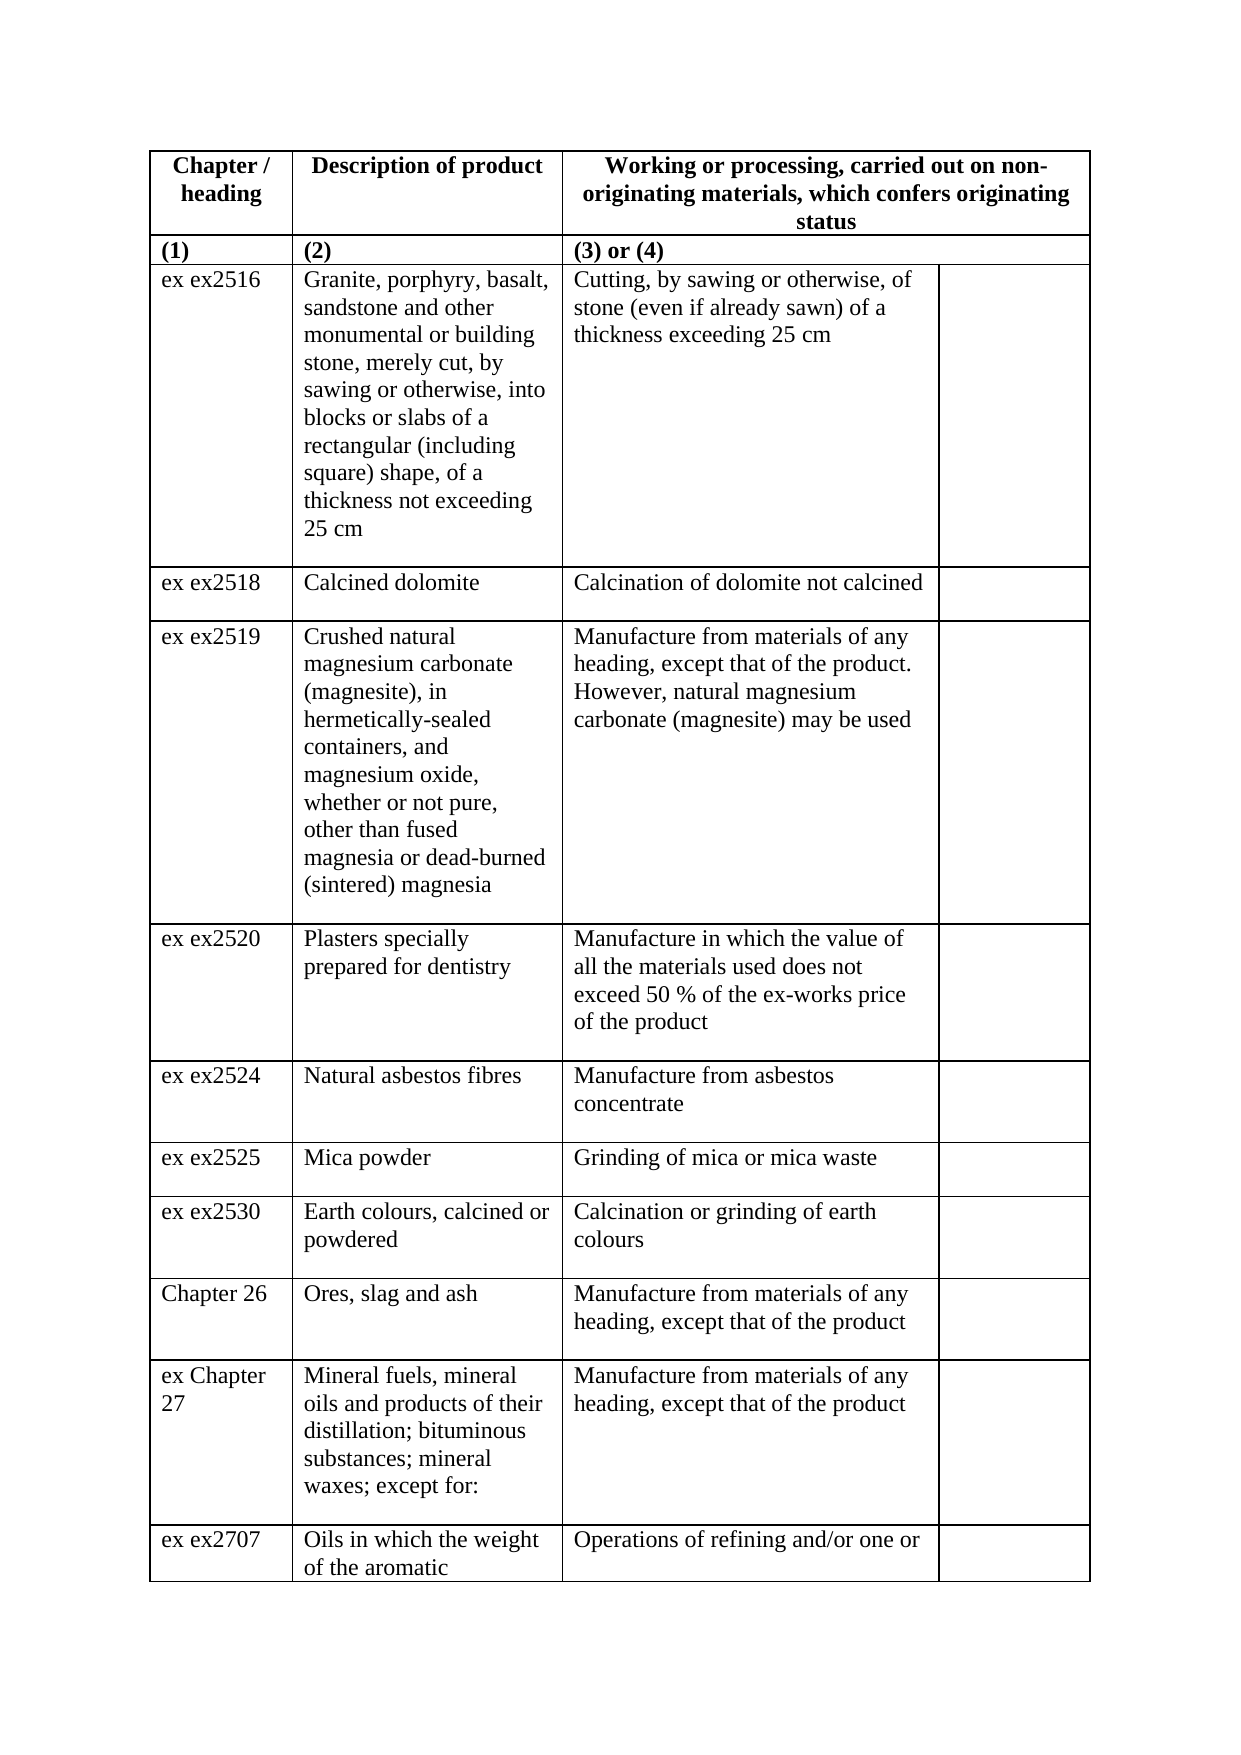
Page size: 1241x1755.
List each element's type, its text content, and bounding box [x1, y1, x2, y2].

table_cell [940, 1279, 1089, 1359]
table_cell Ores, slag and ash [293, 1279, 562, 1359]
table_cell ex ex2530 [151, 1197, 292, 1278]
table_cell [940, 1062, 1089, 1142]
table_cell Mineral fuels, mineral oils and products of their distillation; bituminous substances; mineral waxes; except for: [293, 1361, 562, 1524]
table_cell (3) or (4) [563, 236, 1089, 263]
table_cell Operations of refining and/or one or [563, 1526, 938, 1581]
table_cell Mica powder [293, 1143, 562, 1196]
table_cell [940, 568, 1089, 620]
table_cell Chapter 26 [151, 1279, 292, 1359]
table_cell Manufacture from materials of any heading, except that of the product [563, 1361, 938, 1524]
table_cell ex ex2518 [151, 568, 292, 620]
table_cell ex ex2520 [151, 925, 292, 1060]
table_header Description of product [293, 152, 562, 234]
table_cell ex ex2524 [151, 1062, 292, 1142]
table_cell Calcination of dolomite not calcined [563, 568, 938, 620]
table_cell Calcination or grinding of earth colours [563, 1197, 938, 1278]
table_cell Plasters specially prepared for dentistry [293, 925, 562, 1060]
table_cell [940, 1143, 1089, 1196]
table_cell ex ex2525 [151, 1143, 292, 1196]
table_cell Granite, porphyry, basalt, sandstone and other monumental or building stone, merely cut, by sawing or otherwise, into blocks or slabs of a rectangular (including square) shape, of a thickness not exceeding 25 cm [293, 265, 562, 566]
table_cell [940, 1526, 1089, 1581]
table_cell (2) [293, 236, 562, 263]
table_cell ex ex2516 [151, 265, 292, 566]
table_cell [940, 1361, 1089, 1524]
table_cell (1) [151, 236, 292, 263]
table_cell Natural asbestos fibres [293, 1062, 562, 1142]
table_cell Grinding of mica or mica waste [563, 1143, 938, 1196]
table_cell [940, 265, 1089, 566]
table_cell Oils in which the weight of the aromatic [293, 1526, 562, 1581]
table_cell ex ex2707 [151, 1526, 292, 1581]
table_cell [940, 1197, 1089, 1278]
table_cell Crushed natural magnesium carbonate (magnesite), in hermetically-sealed containers, and magnesium oxide, whether or not pure, other than fused magnesia or dead-burned (sintered) magnesia [293, 622, 562, 923]
table_cell [940, 925, 1089, 1060]
table_cell Manufacture from asbestos concentrate [563, 1062, 938, 1142]
table_cell Calcined dolomite [293, 568, 562, 620]
table_cell ex Chapter 27 [151, 1361, 292, 1524]
table_header Chapter / heading [151, 152, 292, 234]
table_cell [940, 622, 1089, 923]
table_header Working or processing, carried out on non-originating materials, which confers originating status [563, 152, 1089, 234]
table_cell Earth colours, calcined or powdered [293, 1197, 562, 1278]
table_cell Manufacture from materials of any heading, except that of the product. However, natural magnesium carbonate (magnesite) may be used [563, 622, 938, 923]
table_cell ex ex2519 [151, 622, 292, 923]
table_cell Manufacture from materials of any heading, except that of the product [563, 1279, 938, 1359]
table_cell Manufacture in which the value of all the materials used does not exceed 50 % of the ex-works price of the product [563, 925, 938, 1060]
table_cell Cutting, by sawing or otherwise, of stone (even if already sawn) of a thickness exceeding 25 cm [563, 265, 938, 566]
